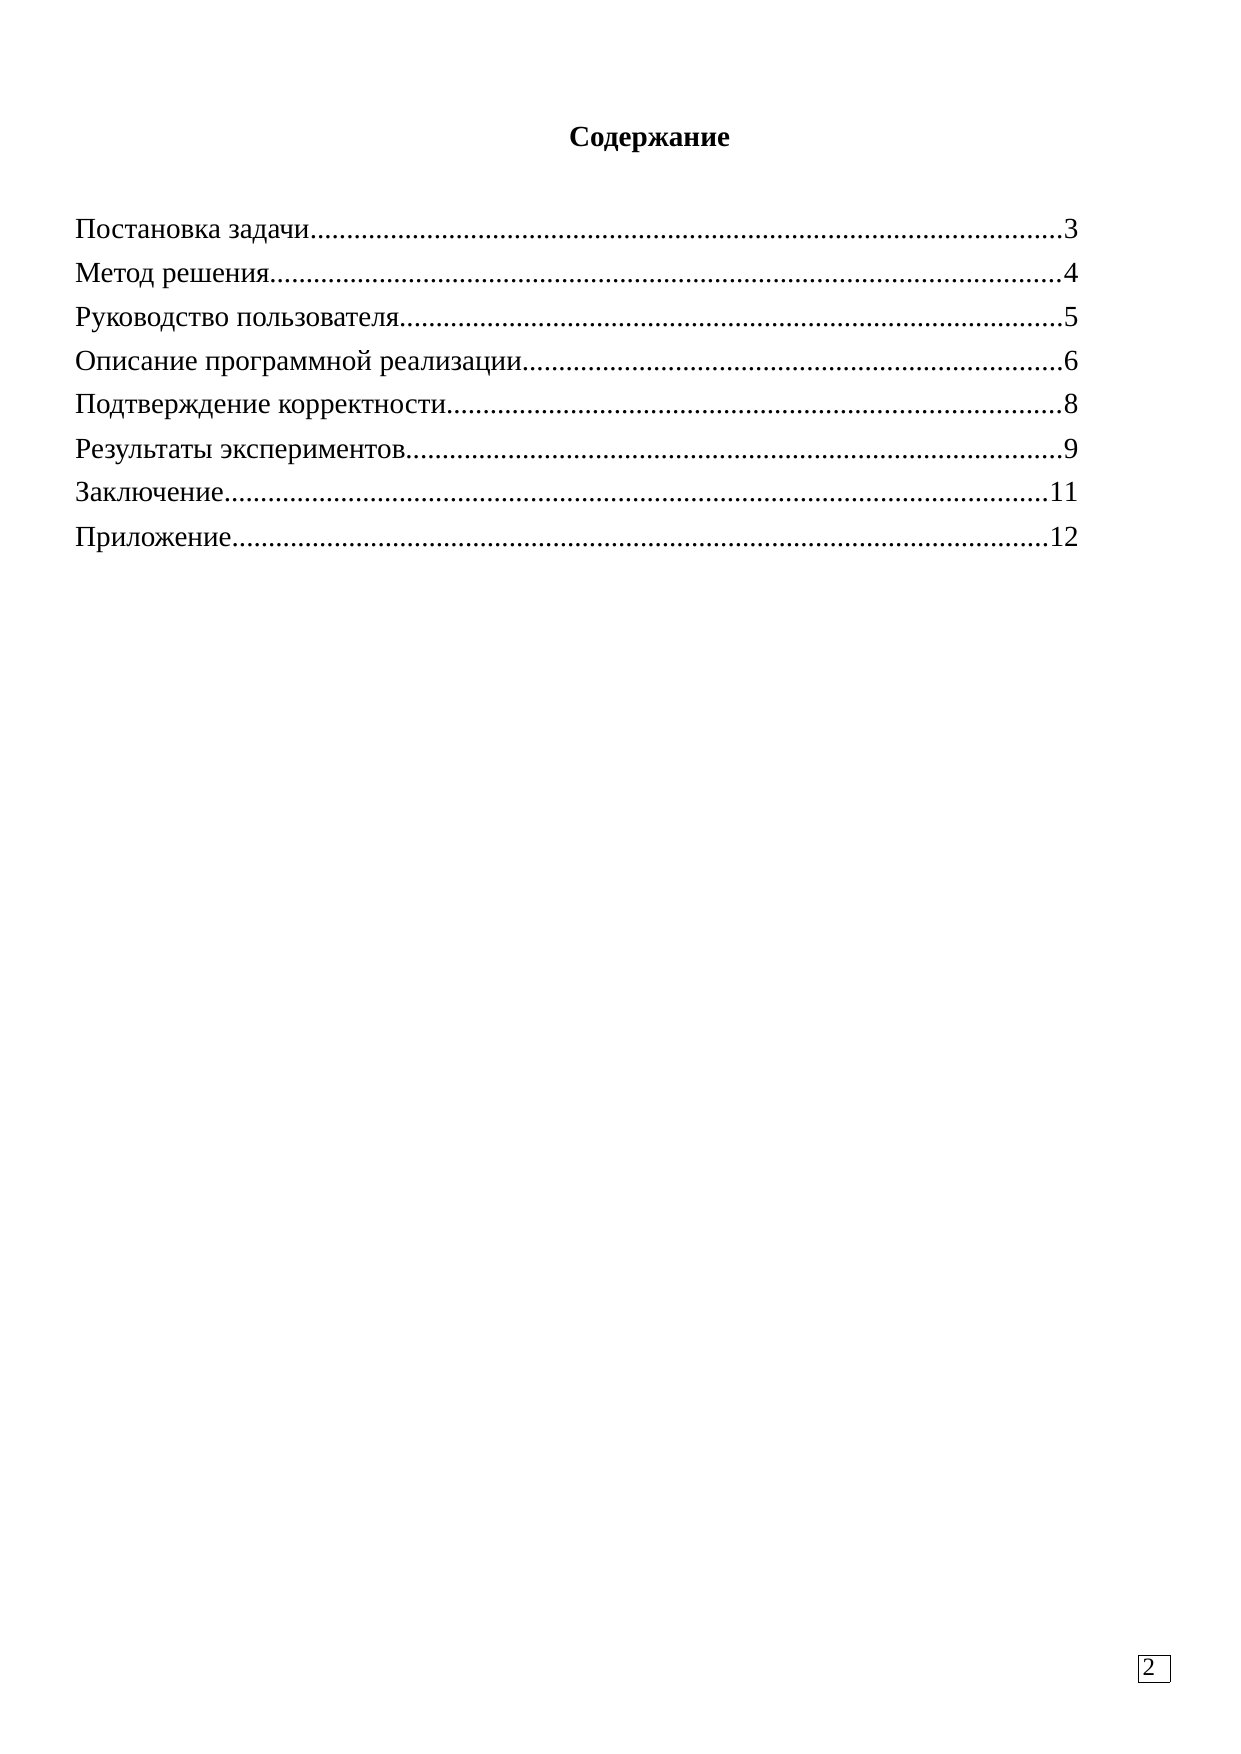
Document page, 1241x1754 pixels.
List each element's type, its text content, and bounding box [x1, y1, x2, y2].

text Подтверждение корректности 8 [75, 387, 1178, 420]
text Метод решения 4 [75, 255, 1178, 288]
text Руководство пользователя 5 [75, 299, 1178, 332]
text Приложение 12 [75, 519, 1178, 552]
text Результаты экспериментов 9 [75, 431, 1178, 464]
text Заключение 11 [75, 474, 1178, 508]
text Постановка задачи 3 [75, 211, 1178, 244]
text Содержание [189, 119, 1110, 152]
text Описание программной реализации 6 [75, 343, 1178, 376]
